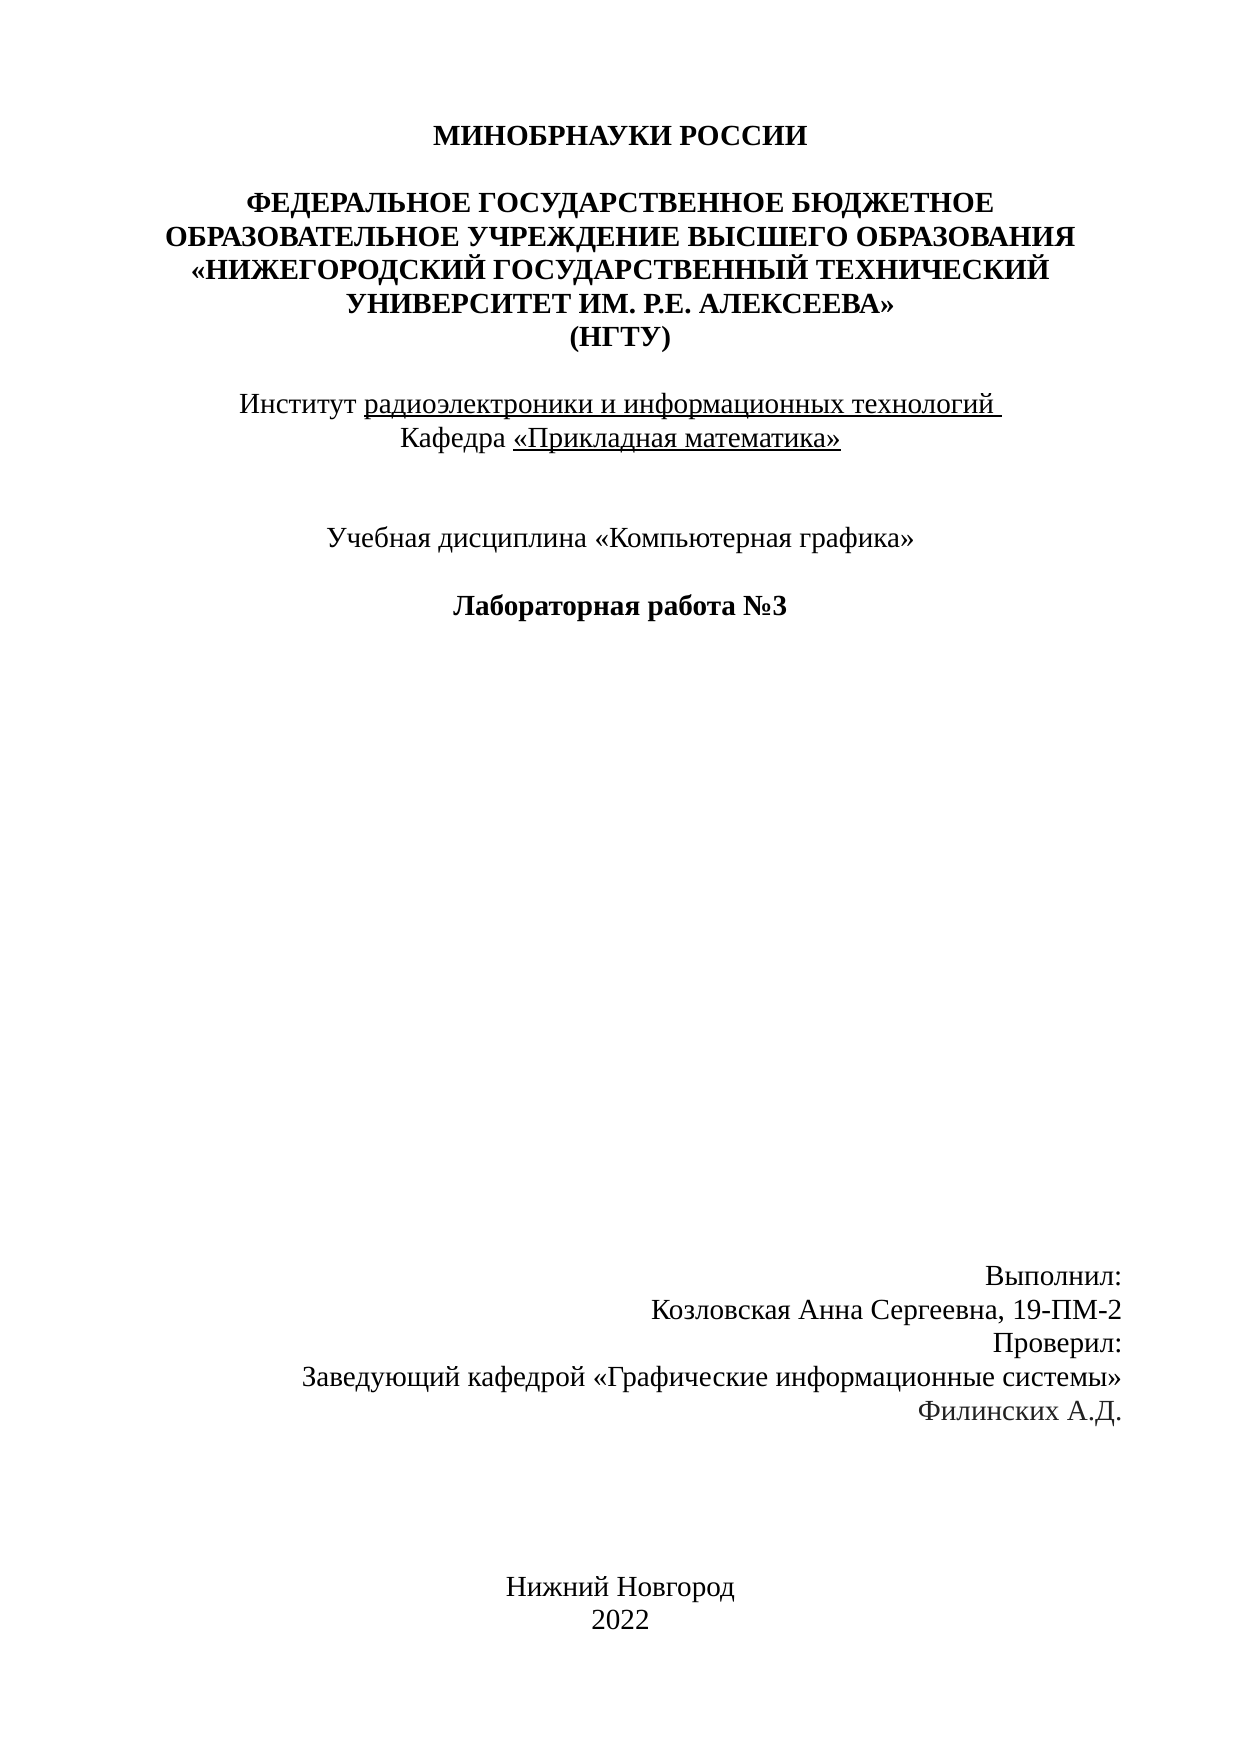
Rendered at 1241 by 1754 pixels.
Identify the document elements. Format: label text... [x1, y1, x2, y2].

text Филинских А.Д. [118, 1393, 1122, 1426]
text Заведующий кафедрой «Графические информационные системы» [118, 1359, 1122, 1393]
text Проверил: [118, 1326, 1122, 1359]
text Лабораторная работа №3 [118, 588, 1122, 621]
text Учебная дисциплина «Компьютерная графика» [118, 521, 1122, 554]
text Кафедра «Прикладная математика» [118, 420, 1122, 453]
text МИНОБРНАУКИ РОССИИ [118, 118, 1122, 152]
text Институт радиоэлектроники и информационных технологий [118, 386, 1122, 420]
text Козловская Анна Сергеевна, 19-ПМ-2 [118, 1292, 1122, 1326]
text Выполнил: [118, 1258, 1122, 1292]
text ФЕДЕРАЛЬНОЕ ГОСУДАРСТВЕННОЕ БЮДЖЕТНОЕ ОБРАЗОВАТЕЛЬНОЕ УЧРЕЖДЕНИЕ ВЫСШЕГО ОБРАЗОВАНИЯ «НИЖЕГОРОДСКИЙ ГОСУДАРСТВЕННЫЙ ТЕХНИЧЕСКИЙ УНИВЕРСИТЕТ ИМ. Р.Е. АЛЕКСЕЕВА» [118, 185, 1122, 319]
text (НГТУ) [118, 319, 1122, 353]
